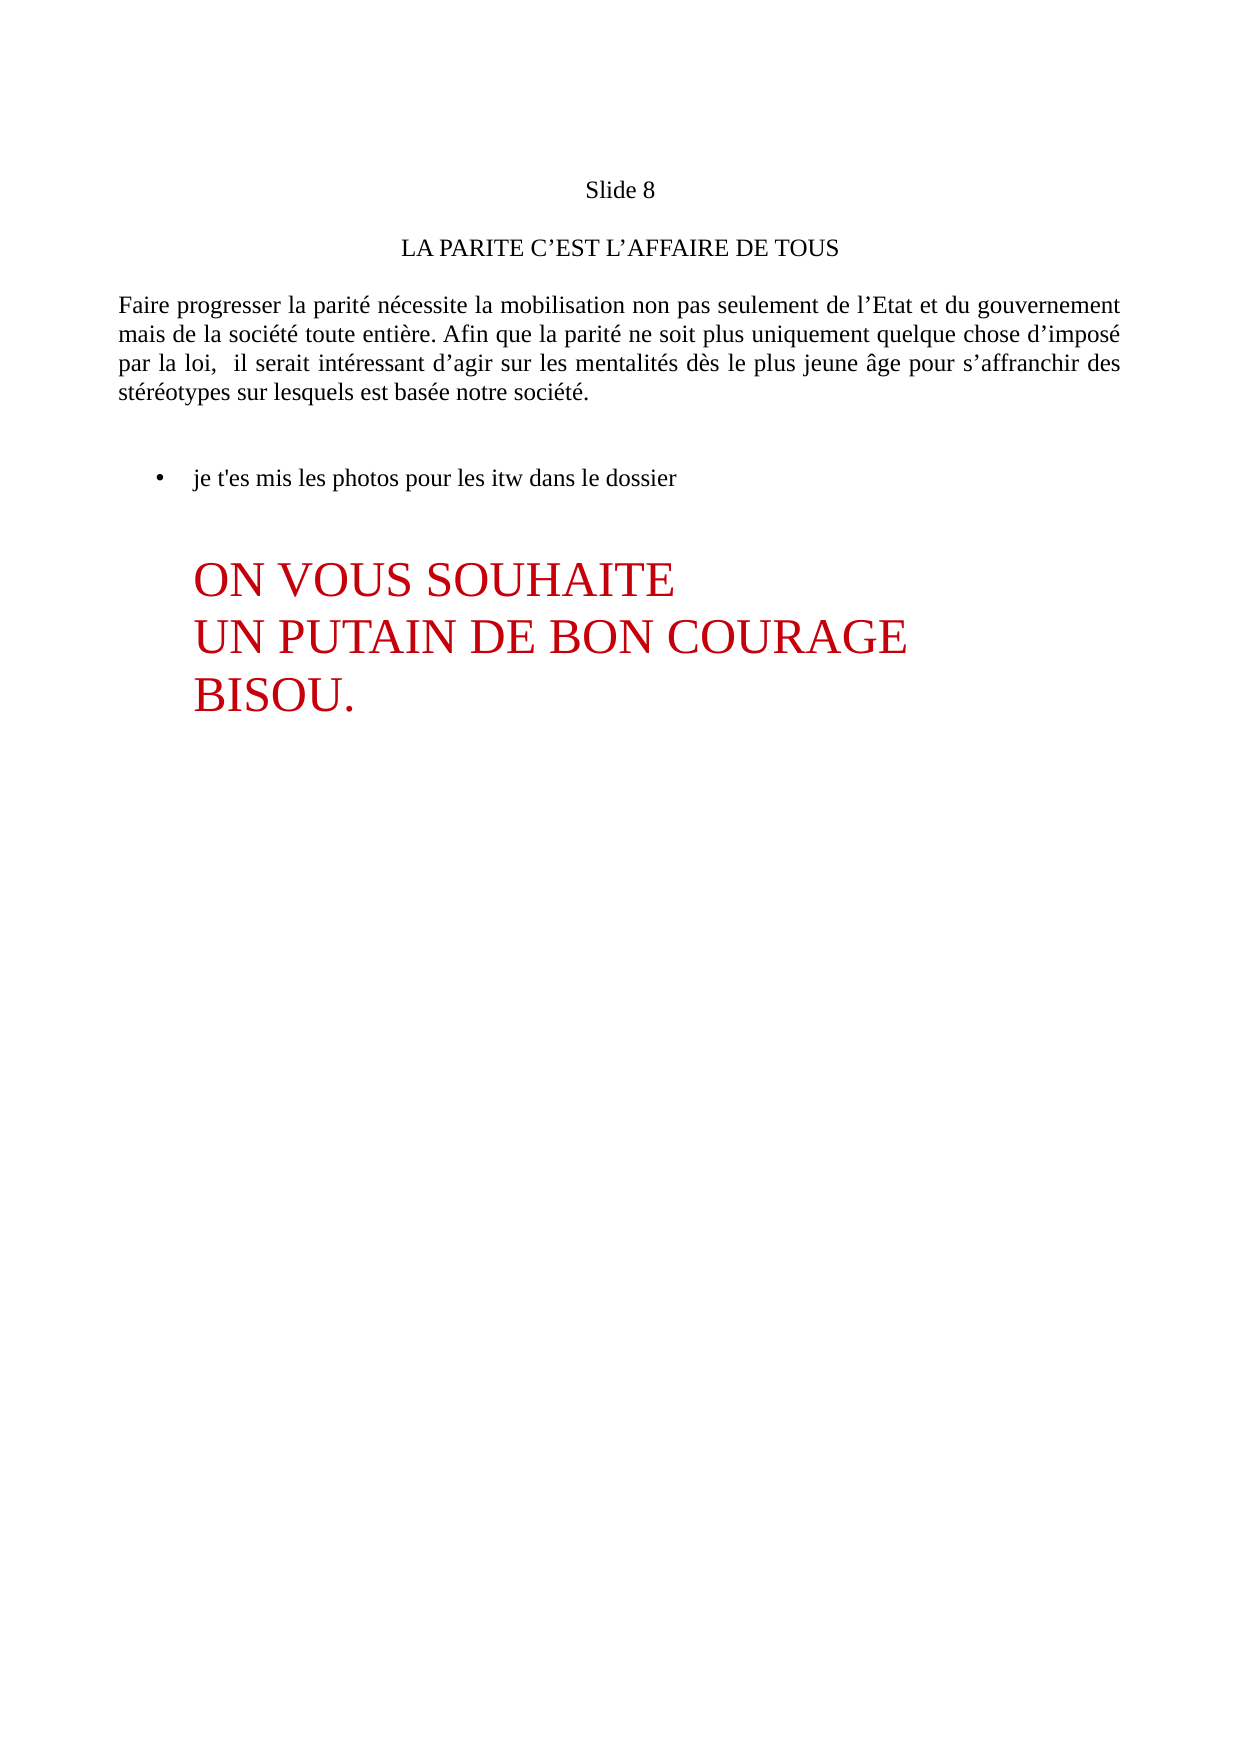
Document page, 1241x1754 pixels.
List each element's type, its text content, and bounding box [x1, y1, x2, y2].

list je t'es mis les photos pour les itw dans le dossier ON VOUS SOUHAITE UN PUTAIN DE BON COURAGE [156, 463, 1122, 664]
text Faire progresser la parité nécessite la mobilisation non pas seulement de l’Etat et du gouvernement mais de la société toute entière. Afin que la parité ne soit plus uniquement quelque chose d’imposé par la loi, il serait intéressant d’agir sur les mentalités dès le plus jeune âge pour s’affranchir des stéréotypes sur lesquels est basée notre société. [118, 291, 1122, 406]
list BISOU. [156, 664, 1122, 722]
text Slide 8 [118, 176, 1122, 204]
text LA PARITE C’EST L’AFFAIRE DE TOUS [118, 233, 1122, 262]
